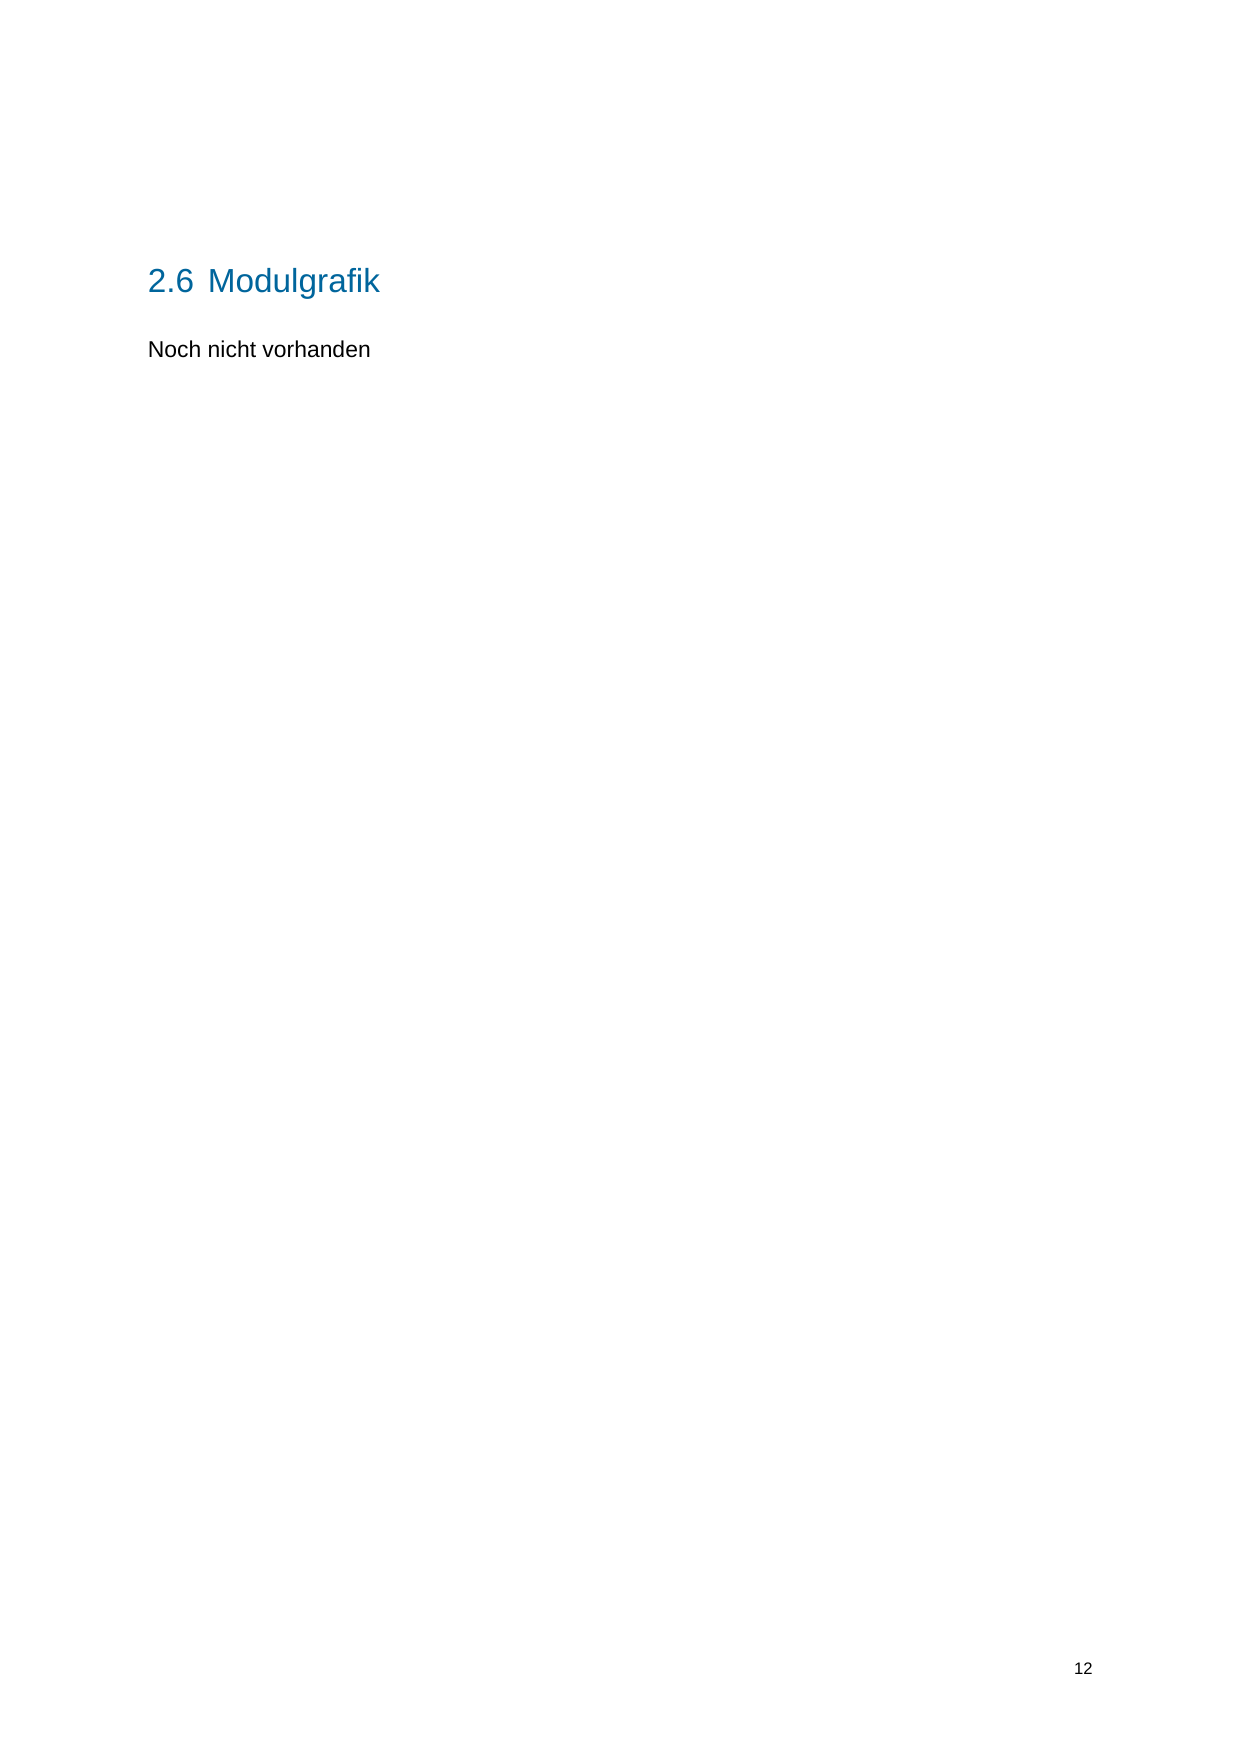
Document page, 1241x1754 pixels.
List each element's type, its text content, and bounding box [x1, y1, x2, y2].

subtitle Modulgrafik [148, 261, 1092, 300]
text Noch nicht vorhanden [148, 336, 1092, 362]
